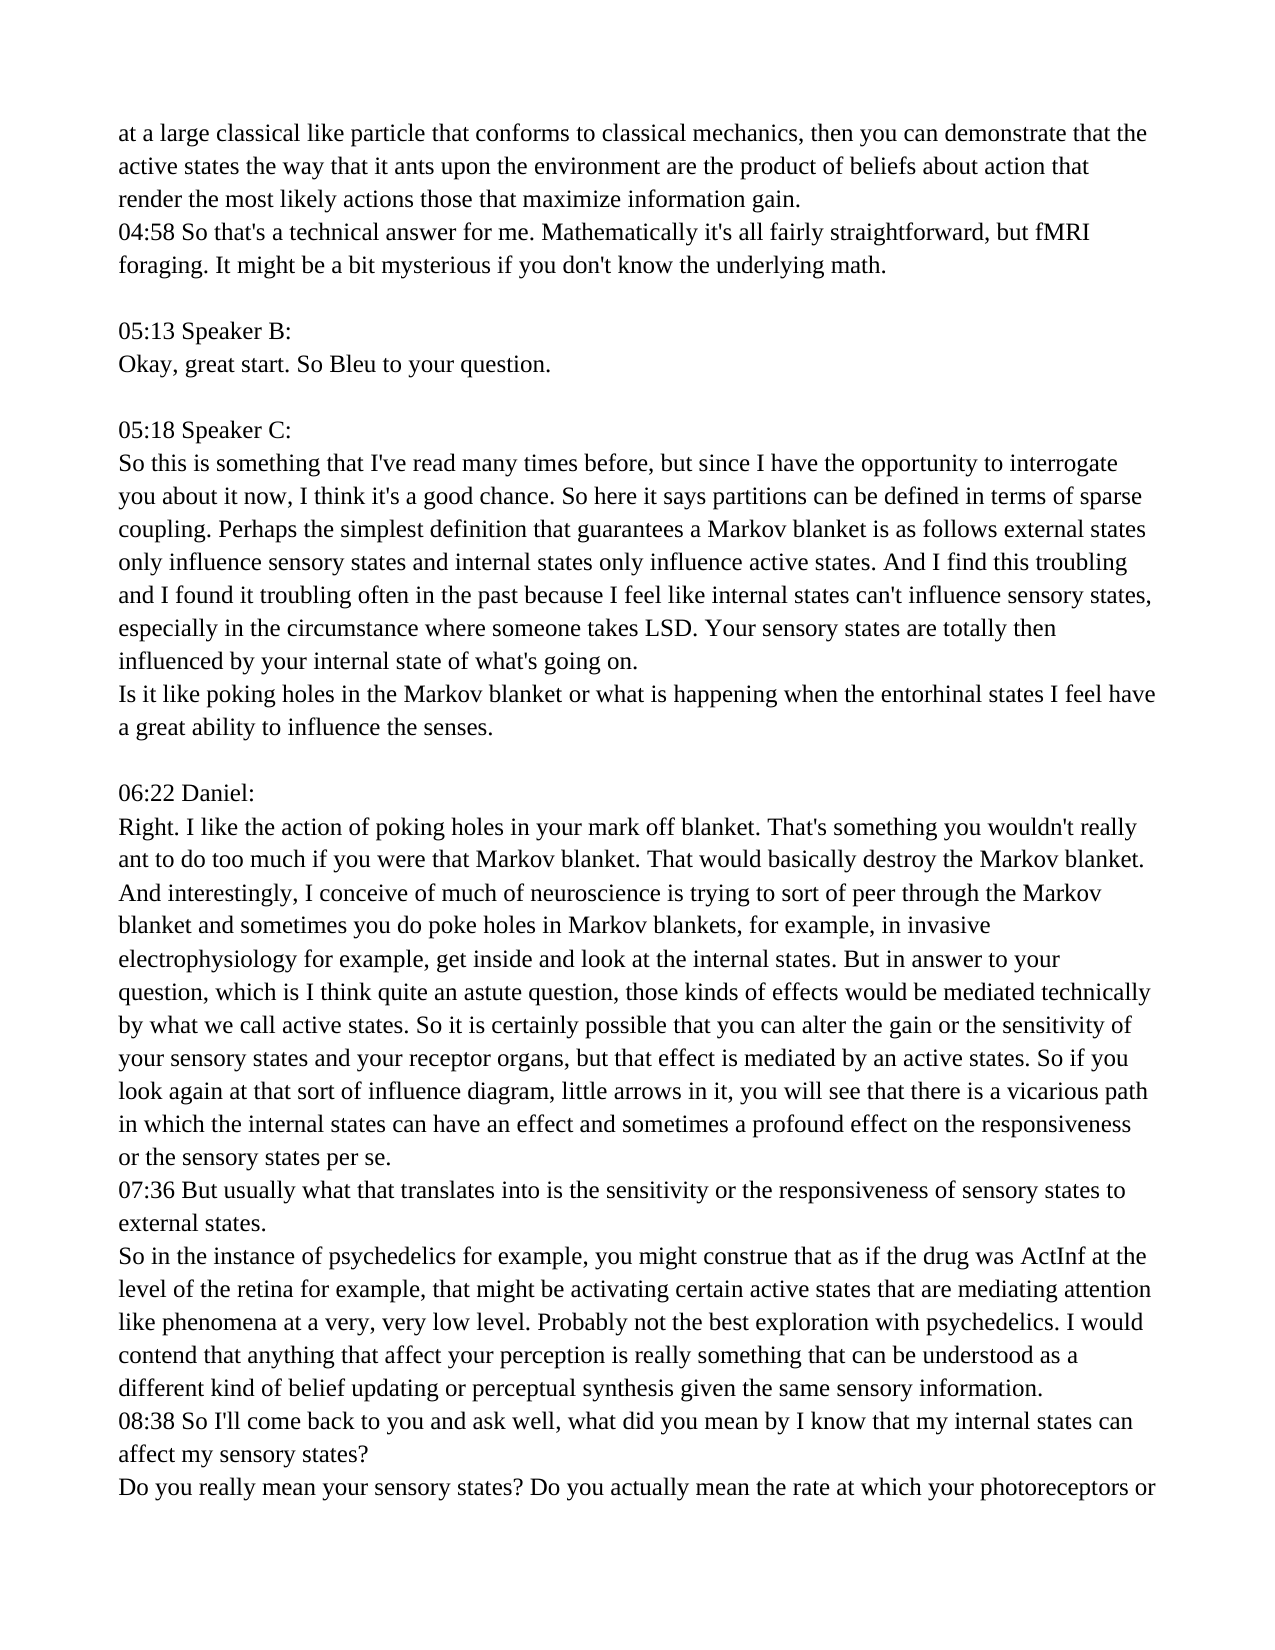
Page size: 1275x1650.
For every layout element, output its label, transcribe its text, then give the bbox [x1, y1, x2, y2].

text So this is something that I've read many times before, but since I have the opportunity to interrogate you about it now, I think it's a good chance. So here it says partitions can be defined in terms of sparse coupling. Perhaps the simplest definition that guarantees a Markov blanket is as follows external states only influence sensory states and internal states only influence active states. And I find this troubling and I found it troubling often in the past because I feel like internal states can't influence sensory states, especially in the circumstance where someone takes LSD. Your sensory states are totally then influenced by your internal state of what's going on. [118, 448, 1157, 675]
text Right. I like the action of poking holes in your mark off blanket. That's something you wouldn't really ant to do too much if you were that Markov blanket. That would basically destroy the Markov blanket. [118, 812, 1157, 873]
text 05:18 Speaker C: [118, 415, 1157, 444]
text 07:36 But usually what that translates into is the sensitivity or the responsiveness of sensory states to external states. [118, 1175, 1157, 1237]
text 08:38 So I'll come back to you and ask well, what did you mean by I know that my internal states can affect my sensory states? [118, 1406, 1157, 1468]
text So in the instance of psychedelics for example, you might construe that as if the drug was ActInf at the level of the retina for example, that might be activating certain active states that are mediating attention like phenomena at a very, very low level. Probably not the best exploration with psychedelics. I would contend that anything that affect your perception is really something that can be understood as a different kind of belief updating or perceptual synthesis given the same sensory information. [118, 1241, 1157, 1402]
text 06:22 Daniel: [118, 778, 1157, 807]
text Okay, great start. So Bleu to your question. [118, 349, 1157, 378]
text Is it like poking holes in the Markov blanket or what is happening when the entorhinal states I feel have a great ability to influence the senses. [118, 679, 1157, 741]
text 05:13 Speaker B: [118, 316, 1157, 345]
text at a large classical like particle that conforms to classical mechanics, then you can demonstrate that the active states the way that it ants upon the environment are the product of beliefs about action that render the most likely actions those that maximize information gain. [118, 118, 1157, 213]
text 04:58 So that's a technical answer for me. Mathematically it's all fairly straightforward, but fMRI foraging. It might be a bit mysterious if you don't know the underlying math. [118, 217, 1157, 279]
text And interestingly, I conceive of much of neuroscience is trying to sort of peer through the Markov blanket and sometimes you do poke holes in Markov blankets, for example, in invasive electrophysiology for example, get inside and look at the internal states. But in answer to your question, which is I think quite an astute question, those kinds of effects would be mediated technically by what we call active states. So it is certainly possible that you can alter the gain or the sensitivity of your sensory states and your receptor organs, but that effect is mediated by an active states. So if you look again at that sort of influence diagram, little arrows in it, you will see that there is a vicarious path in which the internal states can have an effect and sometimes a profound effect on the responsiveness or the sensory states per se. [118, 878, 1157, 1171]
text Do you really mean your sensory states? Do you actually mean the rate at which your photoreceptors or [118, 1472, 1157, 1501]
